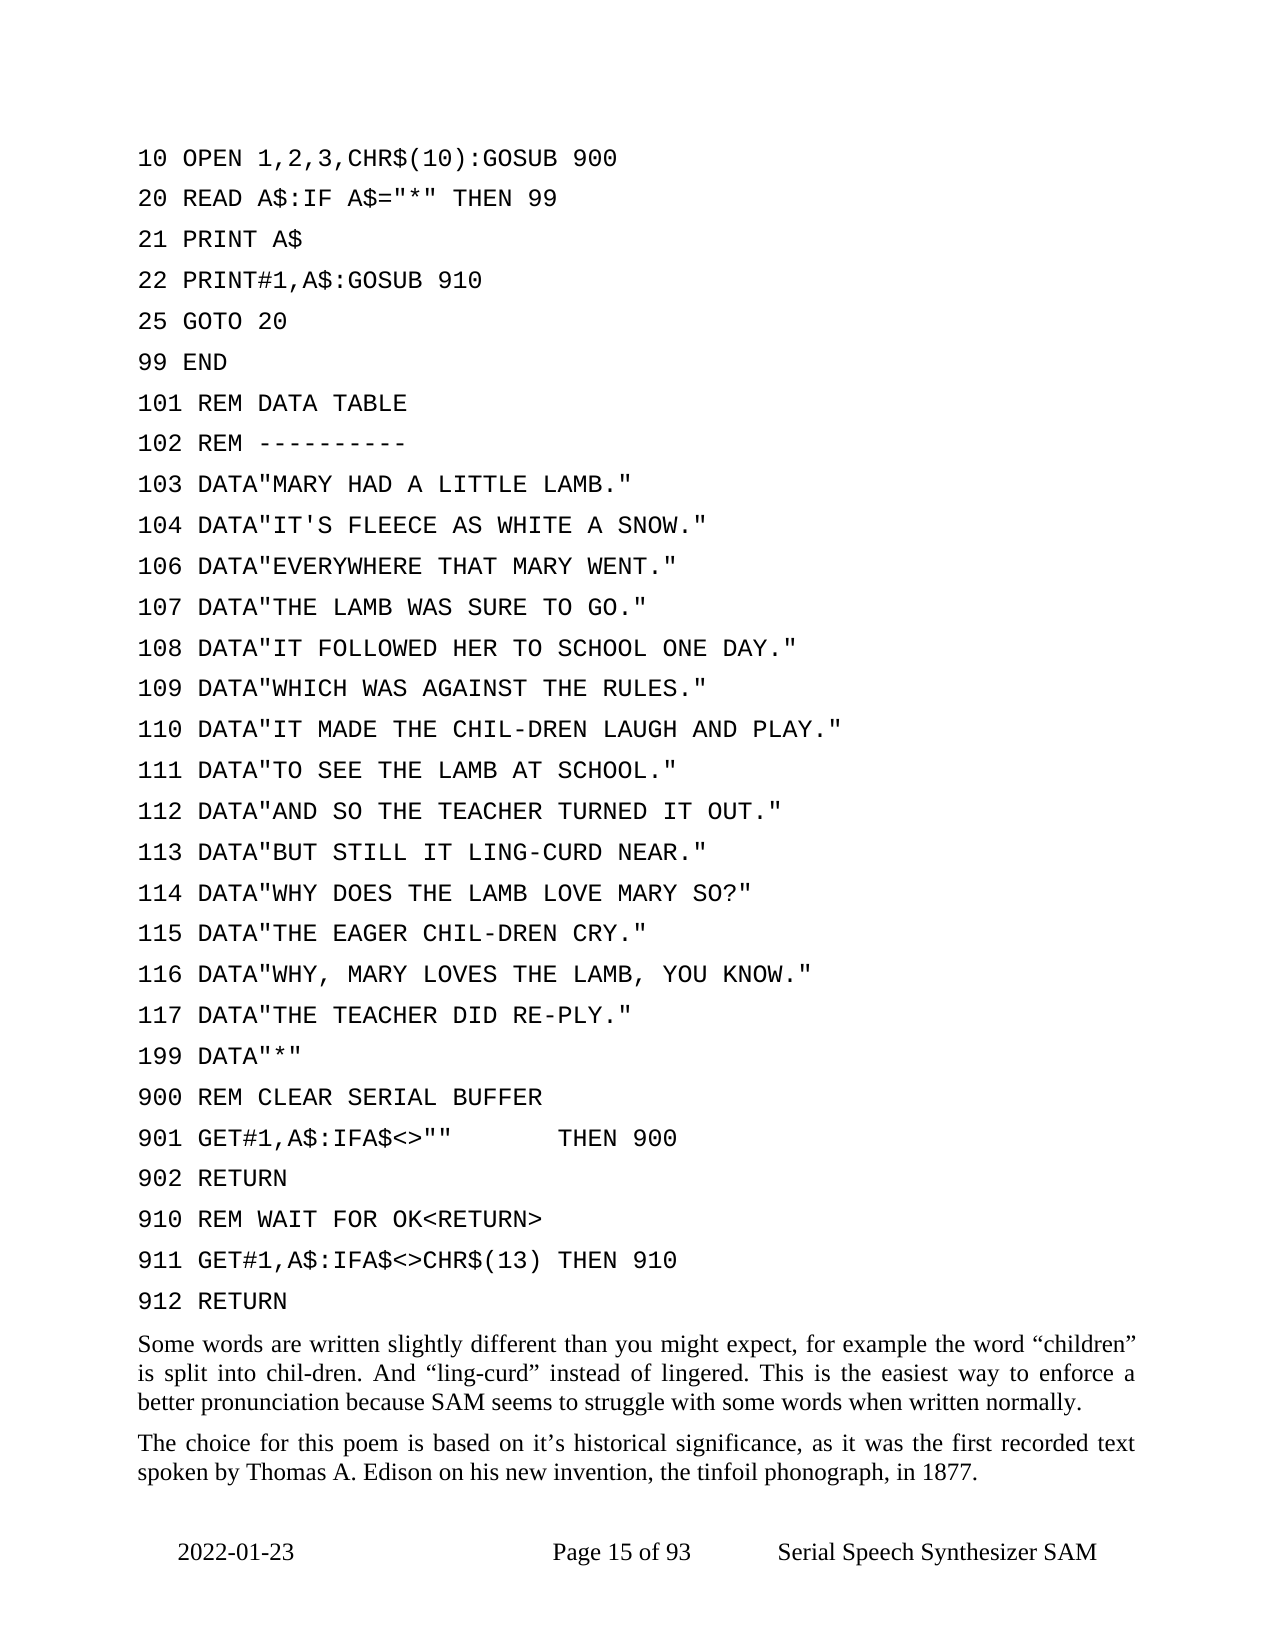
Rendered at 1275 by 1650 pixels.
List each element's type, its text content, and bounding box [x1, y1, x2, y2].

text 912 RETURN [137, 1288, 1138, 1317]
text 106 DATA"EVERYWHERE THAT MARY WENT." [137, 553, 1138, 582]
text 20 READ A$:IF A$="*" THEN 99 [137, 186, 1138, 214]
text 112 DATA"AND SO THE TEACHER TURNED IT OUT." [137, 798, 1138, 827]
text 199 DATA"*" [137, 1043, 1138, 1072]
text 102 REM ---------- [137, 431, 1138, 459]
text 910 REM WAIT FOR OK<RETURN> [137, 1207, 1138, 1235]
text 911 GET#1,A$:IFA$<>CHR$(13) THEN 910 [137, 1248, 1138, 1276]
text 117 DATA"THE TEACHER DID RE-PLY." [137, 1003, 1138, 1031]
text Some words are written slightly different than you might expect, for example the word “children” is split into chil-dren. And “ling-curd” instead of lingered. This is the easiest way to enforce a better pronunciation because SAM seems to struggle with some words when written normally. [137, 1329, 1138, 1416]
text 10 OPEN 1,2,3,CHR$(10):GOSUB 900 [137, 145, 1138, 173]
text 116 DATA"WHY, MARY LOVES THE LAMB, YOU KNOW." [137, 962, 1138, 990]
text 109 DATA"WHICH WAS AGAINST THE RULES." [137, 676, 1138, 704]
text 901 GET#1,A$:IFA$<>"" THEN 900 [137, 1125, 1138, 1153]
text 99 END [137, 349, 1138, 378]
text 104 DATA"IT'S FLEECE AS WHITE A SNOW." [137, 513, 1138, 541]
text 115 DATA"THE EAGER CHIL-DREN CRY." [137, 921, 1138, 949]
text 103 DATA"MARY HAD A LITTLE LAMB." [137, 472, 1138, 500]
text 22 PRINT#1,A$:GOSUB 910 [137, 268, 1138, 296]
text 21 PRINT A$ [137, 227, 1138, 255]
text 110 DATA"IT MADE THE CHIL-DREN LAUGH AND PLAY." [137, 717, 1138, 745]
text The choice for this poem is based on it’s historical significance, as it was the first recorded text spoken by Thomas A. Edison on his new invention, the tinfoil phonograph, in 1877. [137, 1428, 1138, 1486]
text 108 DATA"IT FOLLOWED HER TO SCHOOL ONE DAY." [137, 635, 1138, 663]
text 101 REM DATA TABLE [137, 390, 1138, 418]
text 114 DATA"WHY DOES THE LAMB LOVE MARY SO?" [137, 880, 1138, 908]
text 113 DATA"BUT STILL IT LING-CURD NEAR." [137, 839, 1138, 868]
text 902 RETURN [137, 1166, 1138, 1194]
text 111 DATA"TO SEE THE LAMB AT SCHOOL." [137, 758, 1138, 786]
text 900 REM CLEAR SERIAL BUFFER [137, 1084, 1138, 1113]
text 107 DATA"THE LAMB WAS SURE TO GO." [137, 594, 1138, 623]
text 25 GOTO 20 [137, 308, 1138, 337]
